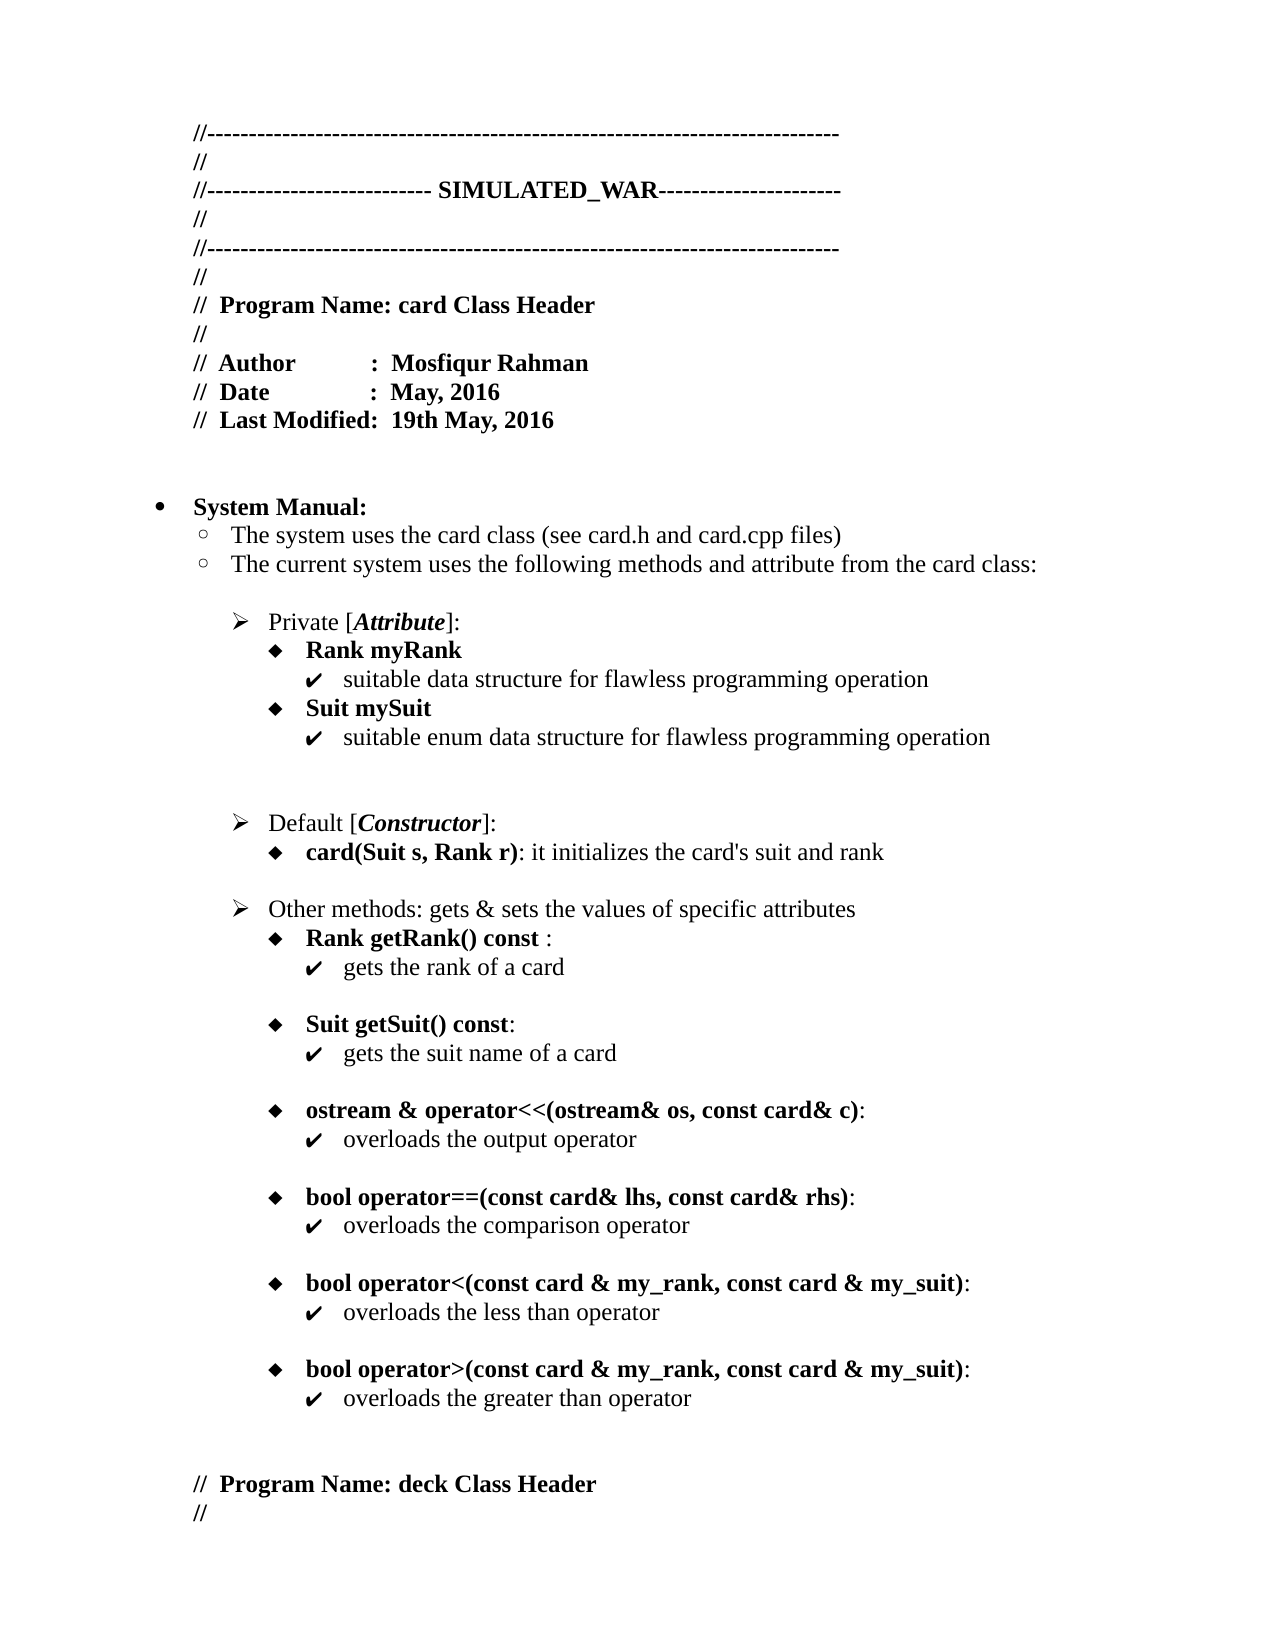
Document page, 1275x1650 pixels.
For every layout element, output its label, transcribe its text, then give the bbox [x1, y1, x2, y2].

list System Manual: [156, 492, 1157, 521]
list // Author : Mosfiqur Rahman [156, 348, 1157, 377]
list overloads the comparison operator [306, 1211, 1157, 1239]
list // Date : May, 2016 [156, 377, 1157, 406]
list card(Suit s, Rank r): it initializes the card's suit and rank [268, 837, 1157, 866]
list bool operator==(const card& lhs, const card& rhs): [268, 1182, 1157, 1211]
list // [156, 319, 1157, 348]
list Rank myRank [268, 636, 1157, 664]
list The current system uses the following methods and attribute from the card class: [193, 549, 1157, 578]
list gets the suit name of a card [306, 1038, 1157, 1067]
list //--------------------------- SIMULATED_WAR---------------------- [156, 176, 1157, 204]
list overloads the output operator [306, 1124, 1157, 1153]
list //---------------------------------------------------------------------------- [156, 233, 1157, 262]
list Private [Attribute]: [231, 607, 1157, 636]
text // [118, 147, 1157, 176]
list // [156, 204, 1157, 233]
list // [156, 262, 1157, 291]
list Other methods: gets & sets the values of specific attributes [231, 894, 1157, 923]
list // [156, 1498, 1157, 1527]
list ostream & operator<<(ostream& os, const card& c): [268, 1096, 1157, 1124]
list overloads the greater than operator [306, 1383, 1157, 1412]
list suitable data structure for flawless programming operation [306, 664, 1157, 693]
list bool operator<(const card & my_rank, const card & my_suit): [268, 1268, 1157, 1297]
list gets the rank of a card [306, 952, 1157, 981]
list Suit mySuit [268, 693, 1157, 722]
list // Last Modified: 19th May, 2016 [156, 406, 1157, 434]
list //---------------------------------------------------------------------------- [156, 118, 1157, 147]
list Suit getSuit() const: [268, 1009, 1157, 1038]
list // Program Name: card Class Header [156, 291, 1157, 319]
list bool operator>(const card & my_rank, const card & my_suit): [268, 1354, 1157, 1383]
list // Program Name: deck Class Header [156, 1469, 1157, 1498]
list Rank getRank() const : [268, 923, 1157, 952]
list suitable enum data structure for flawless programming operation [306, 722, 1157, 751]
list Default [Constructor]: [231, 808, 1157, 837]
list The system uses the card class (see card.h and card.cpp files) [193, 521, 1157, 549]
list overloads the less than operator [306, 1297, 1157, 1326]
